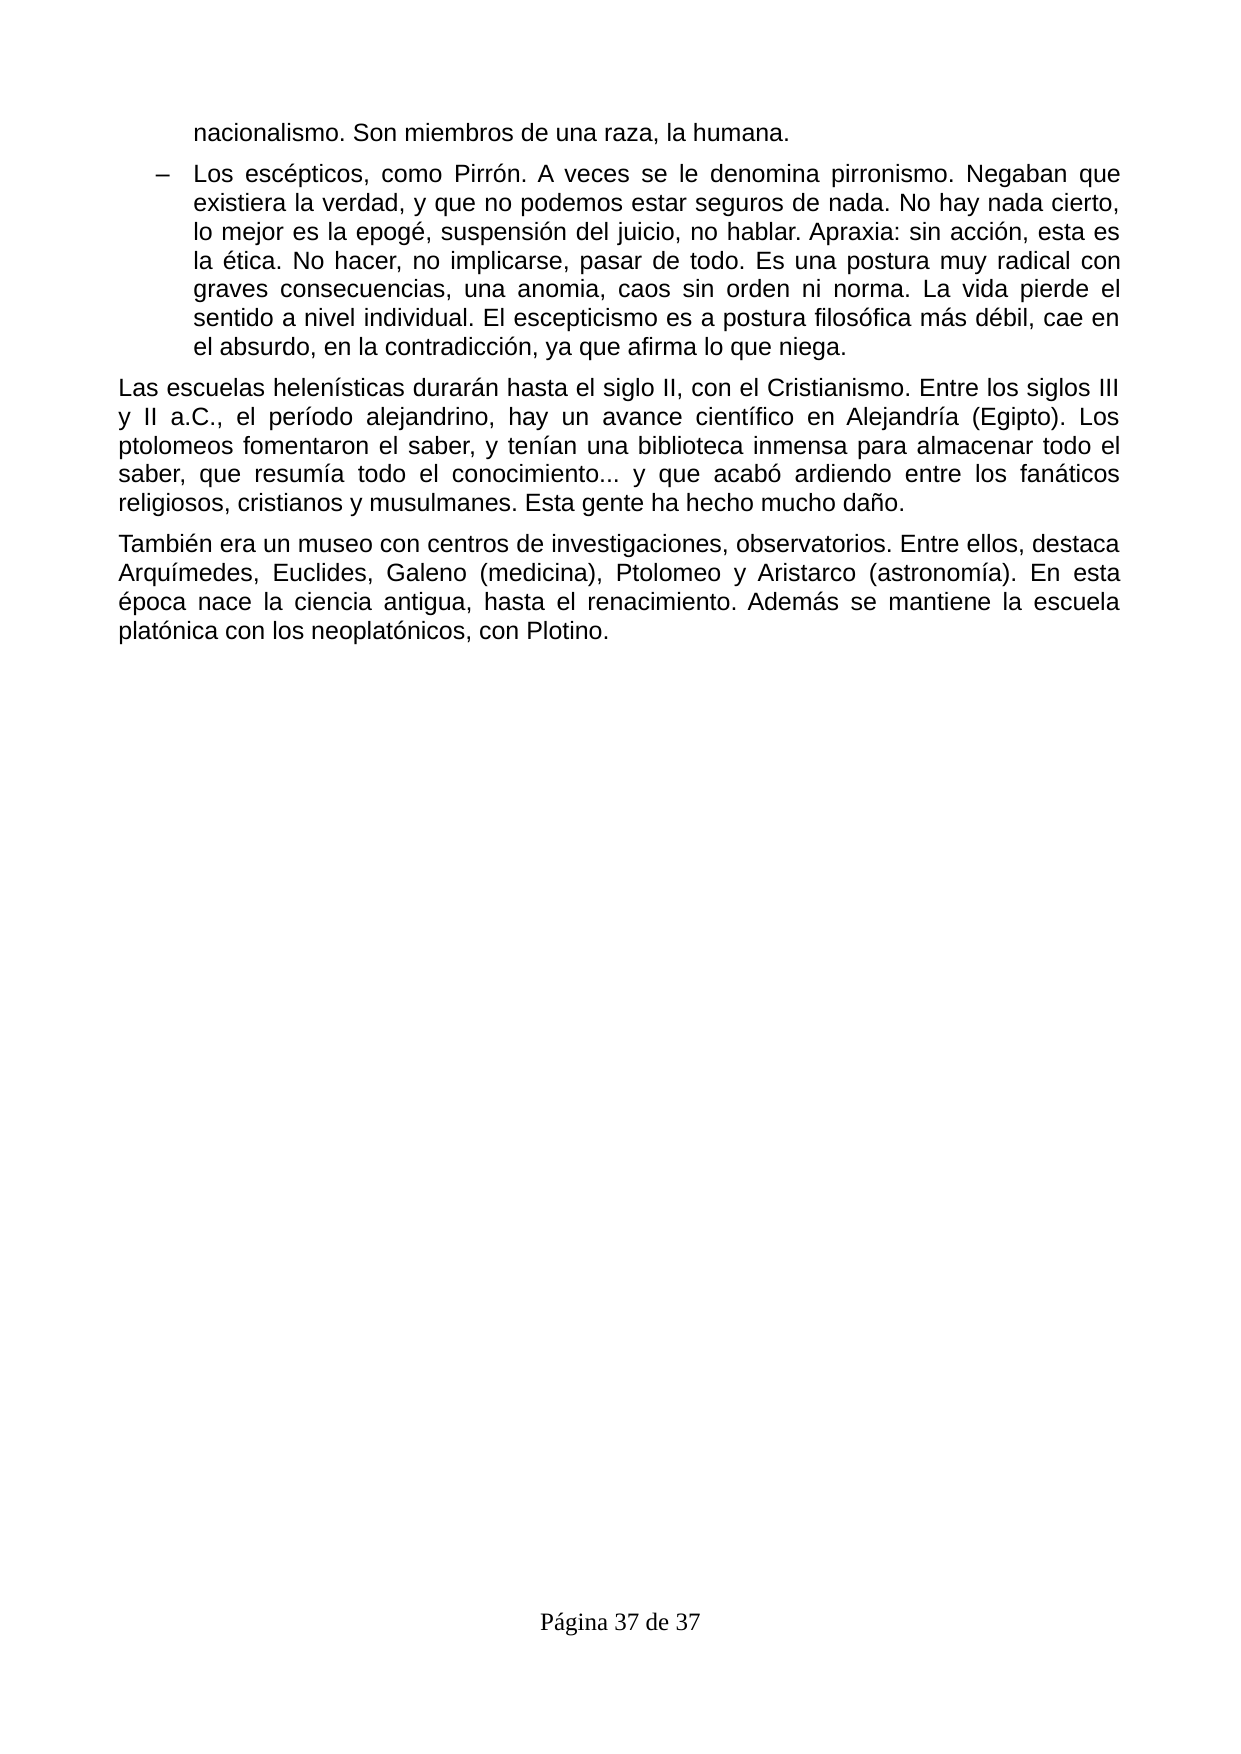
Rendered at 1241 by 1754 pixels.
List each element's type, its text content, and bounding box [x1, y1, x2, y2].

list Los escépticos, como Pirrón. A veces se le denomina pirronismo. Negaban que existiera la verdad, y que no podemos estar seguros de nada. No hay nada cierto, lo mejor es la epogé, suspensión del juicio, no hablar. Apraxia: sin acción, esta es la ética. No hacer, no implicarse, pasar de todo. Es una postura muy radical con graves consecuencias, una anomia, caos sin orden ni norma. La vida pierde el sentido a nivel individual. El escepticismo es a postura filosófica más débil, cae en el absurdo, en la contradicción, ya que afirma lo que niega. [156, 159, 1122, 361]
text Las escuelas helenísticas durarán hasta el siglo II, con el Cristianismo. Entre los siglos III y II a.C., el período alejandrino, hay un avance científico en Alejandría (Egipto). Los ptolomeos fomentaron el saber, y tenían una biblioteca inmensa para almacenar todo el saber, que resumía todo el conocimiento... y que acabó ardiendo entre los fanáticos religiosos, cristianos y musulmanes. Esta gente ha hecho mucho daño. [118, 373, 1122, 517]
text También era un museo con centros de investigaciones, observatorios. Entre ellos, destaca Arquímedes, Euclides, Galeno (medicina), Ptolomeo y Aristarco (astronomía). En esta época nace la ciencia antigua, hasta el renacimiento. Además se mantiene la escuela platónica con los neoplatónicos, con Plotino. [118, 529, 1122, 644]
list nacionalismo. Son miembros de una raza, la humana. [156, 118, 1122, 147]
